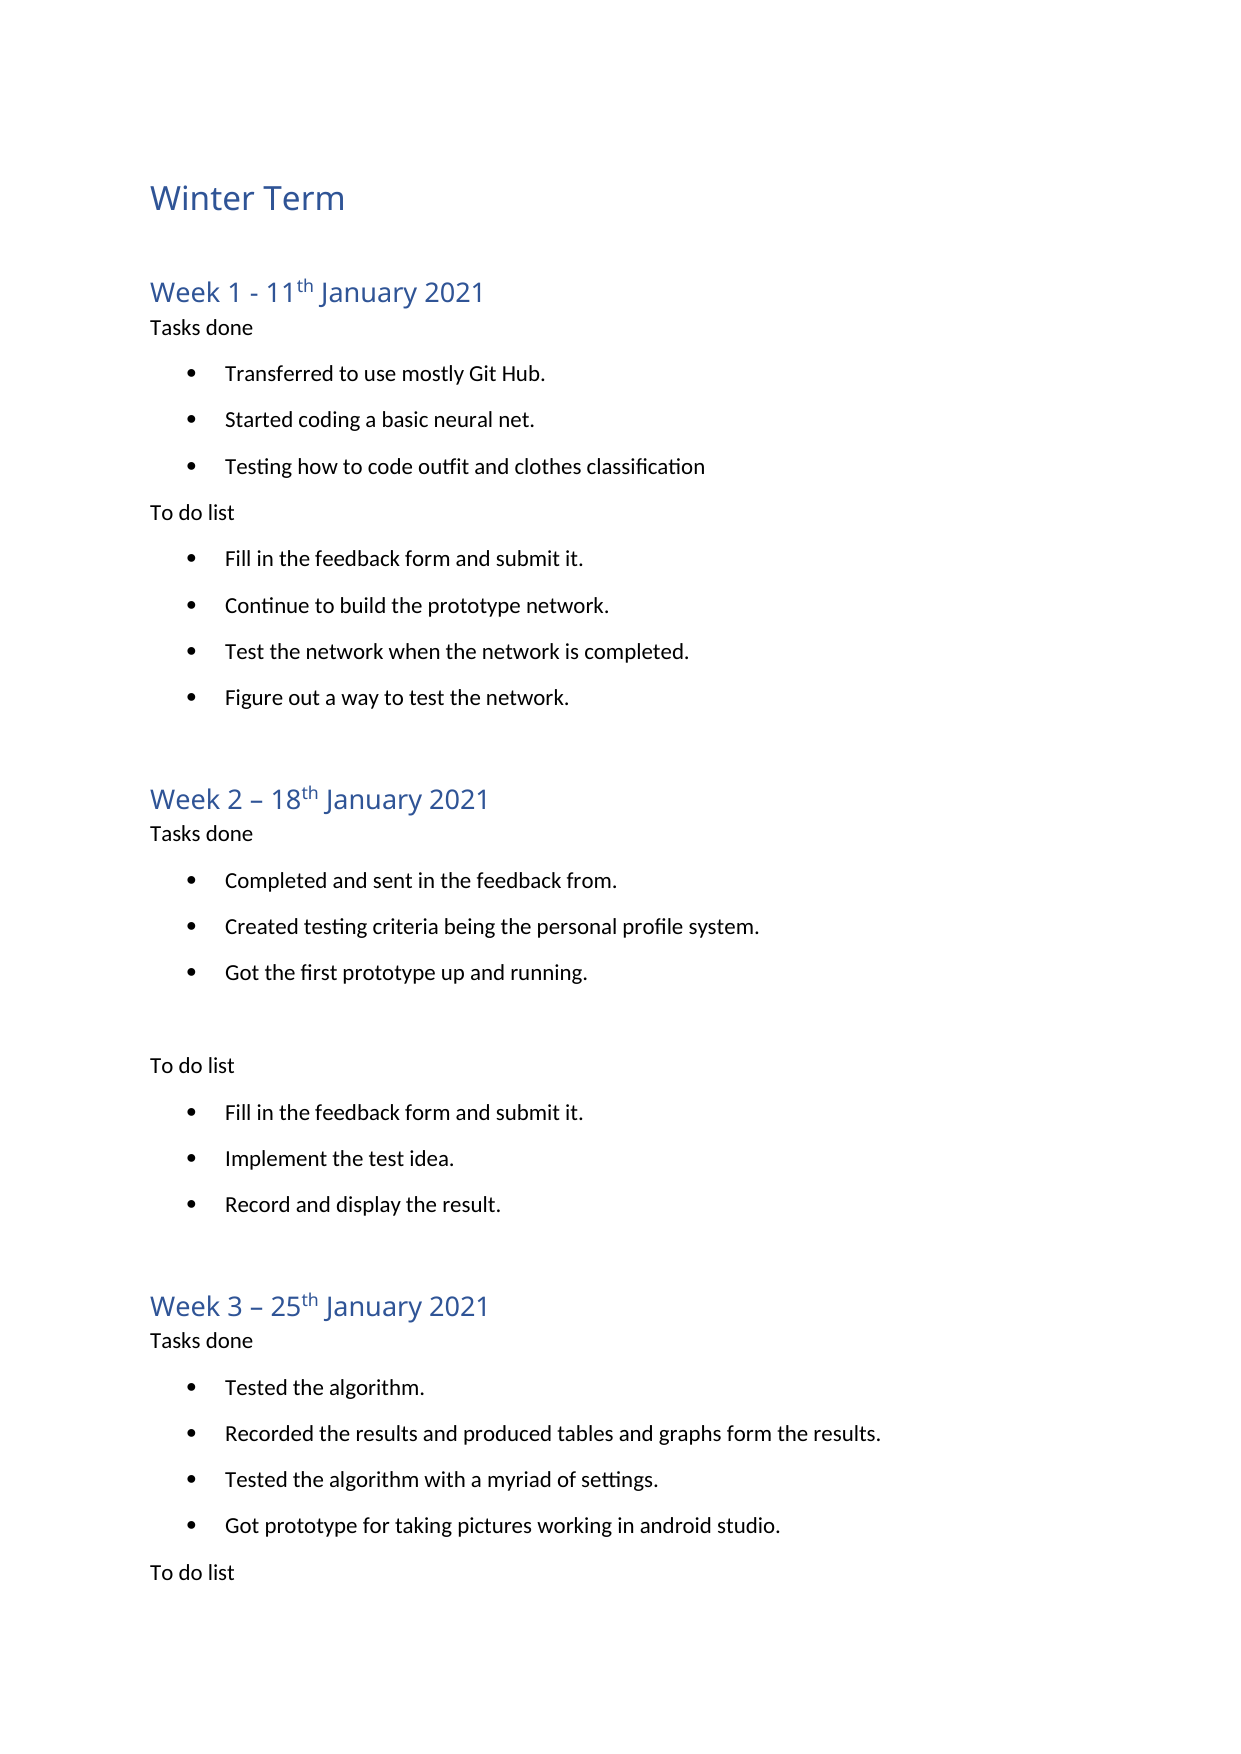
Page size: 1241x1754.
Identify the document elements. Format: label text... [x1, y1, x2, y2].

list Fill in the feedback form and submit it. [187, 1098, 1090, 1126]
subtitle Week 1 - 11th January 2021 [150, 274, 1090, 311]
list Figure out a way to test the network. [187, 683, 1090, 712]
list Transferred to use mostly Git Hub. [187, 359, 1090, 387]
text Tasks done [150, 1326, 1090, 1354]
list Tested the algorithm. [187, 1373, 1090, 1401]
list Test the network when the network is completed. [187, 637, 1090, 665]
subtitle Week 2 – 18th January 2021 [150, 780, 1090, 817]
list Recorded the results and produced tables and graphs form the results. [187, 1419, 1090, 1447]
list Got prototype for taking pictures working in android studio. [187, 1512, 1090, 1540]
list Started coding a basic neural net. [187, 405, 1090, 433]
list Completed and sent in the feedback from. [187, 866, 1090, 894]
list Implement the test idea. [187, 1144, 1090, 1172]
list Fill in the feedback form and submit it. [187, 544, 1090, 572]
list Tested the algorithm with a myriad of settings. [187, 1465, 1090, 1493]
subtitle Week 3 – 25th January 2021 [150, 1287, 1090, 1324]
text To do list [150, 498, 1090, 526]
list Continue to build the prototype network. [187, 591, 1090, 619]
text Tasks done [150, 313, 1090, 341]
list Record and display the result. [187, 1190, 1090, 1218]
text To do list [150, 1558, 1090, 1586]
subtitle Winter Term [150, 175, 1090, 220]
list Got the first prototype up and running. [187, 958, 1090, 987]
list Testing how to code outfit and clothes classification [187, 452, 1090, 480]
text To do list [150, 1051, 1090, 1079]
list Created testing criteria being the personal profile system. [187, 912, 1090, 940]
text Tasks done [150, 819, 1090, 847]
